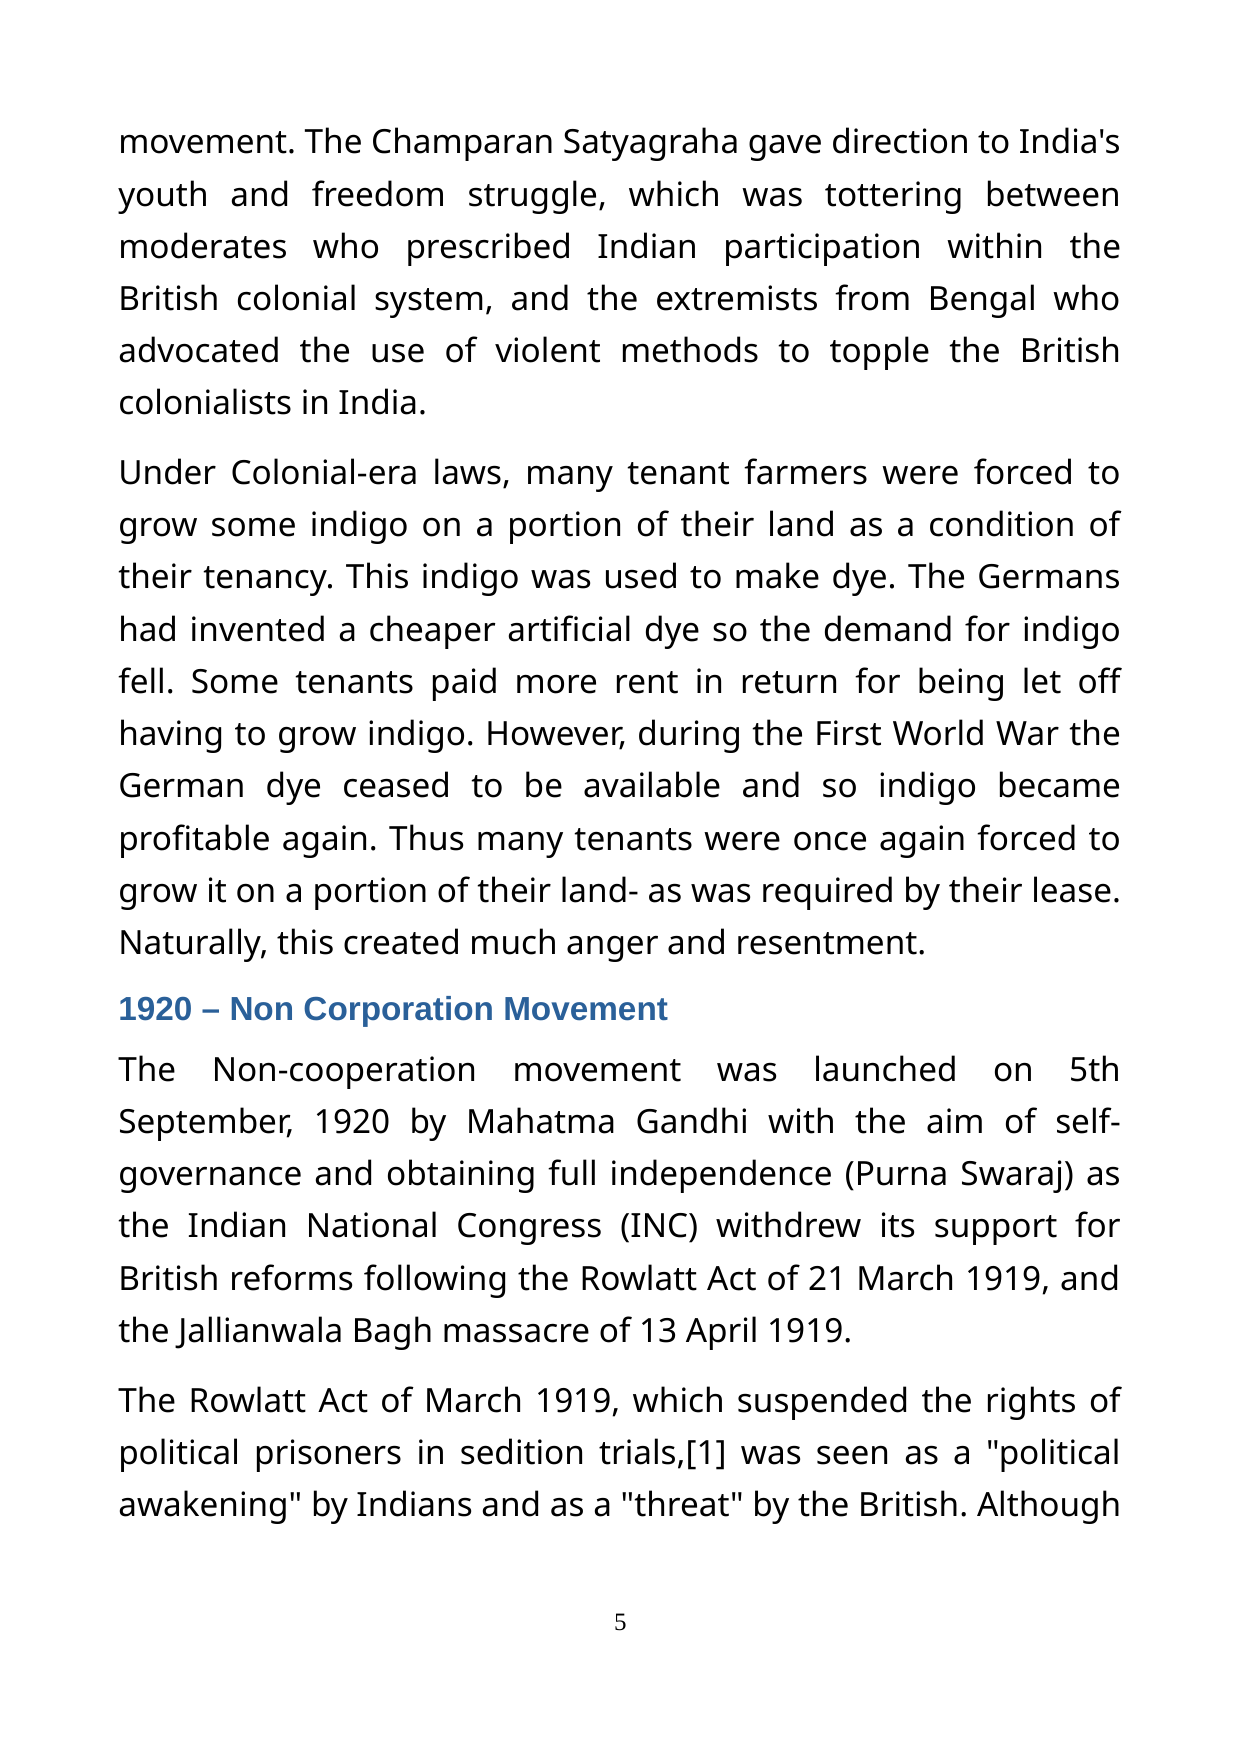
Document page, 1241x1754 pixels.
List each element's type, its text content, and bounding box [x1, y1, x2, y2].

text Under Colonial-era laws, many tenant farmers were forced to grow some indigo on a portion of their land as a condition of their tenancy. This indigo was used to make dye. The Germans had invented a cheaper artificial dye so the demand for indigo fell. Some tenants paid more rent in return for being let off having to grow indigo. However, during the First World War the German dye ceased to be available and so indigo became profitable again. Thus many tenants were once again forced to grow it on a portion of their land- as was required by their lease. Naturally, this created much anger and resentment. [118, 449, 1122, 964]
text The Rowlatt Act of March 1919, which suspended the rights of political prisoners in sedition trials,[1] was seen as a "political awakening" by Indians and as a "threat" by the British. Although [118, 1377, 1122, 1526]
subtitle 1920 – Non Corporation Movement [118, 989, 1122, 1028]
text movement. The Champaran Satyagraha gave direction to India's youth and freedom struggle, which was tottering between moderates who prescribed Indian participation within the British colonial system, and the extremists from Bengal who advocated the use of violent methods to topple the British colonialists in India. [118, 118, 1122, 424]
text The Non-cooperation movement was launched on 5th September, 1920 by Mahatma Gandhi with the aim of self-governance and obtaining full independence (Purna Swaraj) as the Indian National Congress (INC) withdrew its support for British reforms following the Rowlatt Act of 21 March 1919, and the Jallianwala Bagh massacre of 13 April 1919. [118, 1046, 1122, 1352]
